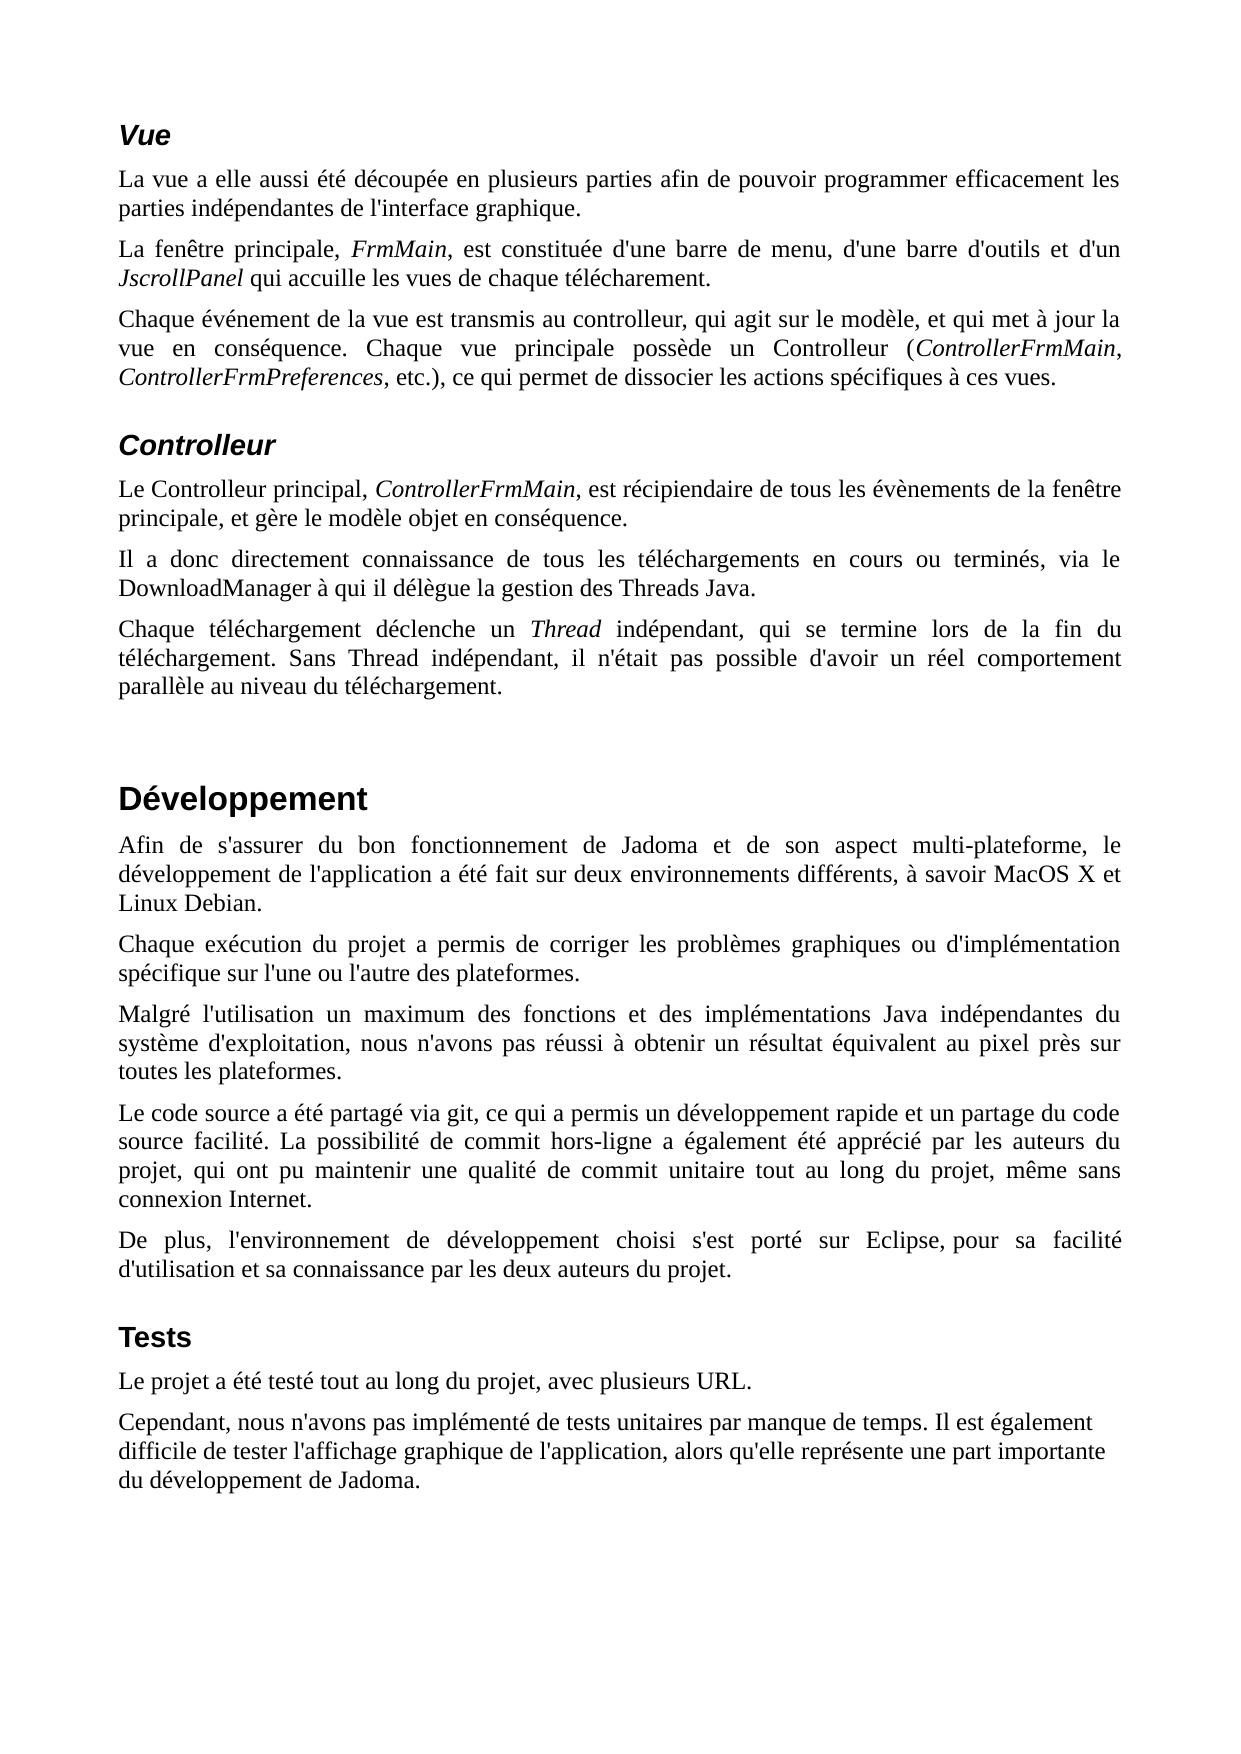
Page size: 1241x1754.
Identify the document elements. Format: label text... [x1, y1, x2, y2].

text La fenêtre principale, FrmMain, est constituée d'une barre de menu, d'une barre d'outils et d'un JscrollPanel qui accuille les vues de chaque télécharement. [118, 234, 1122, 292]
text Le projet a été testé tout au long du projet, avec plusieurs URL. [118, 1366, 1122, 1395]
text Chaque exécution du projet a permis de corriger les problèmes graphiques ou d'implémentation spécifique sur l'une ou l'autre des plateformes. [118, 929, 1122, 986]
text La vue a elle aussi été découpée en plusieurs parties afin de pouvoir programmer efficacement les parties indépendantes de l'interface graphique. [118, 164, 1122, 222]
subtitle Développement [118, 779, 1122, 818]
subtitle Tests [118, 1320, 1122, 1354]
text De plus, l'environnement de développement choisi s'est porté sur Eclipse, pour sa facilité d'utilisation et sa connaissance par les deux auteurs du projet. [118, 1225, 1122, 1283]
text Malgré l'utilisation un maximum des fonctions et des implémentations Java indépendantes du système d'exploitation, nous n'avons pas réussi à obtenir un résultat équivalent au pixel près sur toutes les plateformes. [118, 999, 1122, 1085]
text Le code source a été partagé via git, ce qui a permis un développement rapide et un partage du code source facilité. La possibilité de commit hors-ligne a également été apprécié par les auteurs du projet, qui ont pu maintenir une qualité de commit unitaire tout au long du projet, même sans connexion Internet. [118, 1098, 1122, 1213]
subtitle Controlleur [118, 428, 1122, 461]
text Il a donc directement connaissance de tous les téléchargements en cours ou terminés, via le DownloadManager à qui il délègue la gestion des Threads Java. [118, 544, 1122, 601]
text Afin de s'assurer du bon fonctionnement de Jadoma et de son aspect multi-plateforme, le développement de l'application a été fait sur deux environnements différents, à savoir MacOS X et Linux Debian. [118, 830, 1122, 916]
text Cependant, nous n'avons pas implémenté de tests unitaires par manque de temps. Il est également difficile de tester l'affichage graphique de l'application, alors qu'elle représente une part importante du développement de Jadoma. [118, 1407, 1122, 1494]
text Chaque événement de la vue est transmis au controlleur, qui agit sur le modèle, et qui met à jour la vue en conséquence. Chaque vue principale possède un Controlleur (ControllerFrmMain, ControllerFrmPreferences, etc.), ce qui permet de dissocier les actions spécifiques à ces vues. [118, 304, 1122, 390]
subtitle Vue [118, 118, 1122, 152]
text Chaque téléchargement déclenche un Thread indépendant, qui se termine lors de la fin du téléchargement. Sans Thread indépendant, il n'était pas possible d'avoir un réel comportement parallèle au niveau du téléchargement. [118, 614, 1122, 700]
text Le Controlleur principal, ControllerFrmMain, est récipiendaire de tous les évènements de la fenêtre principale, et gère le modèle objet en conséquence. [118, 474, 1122, 531]
